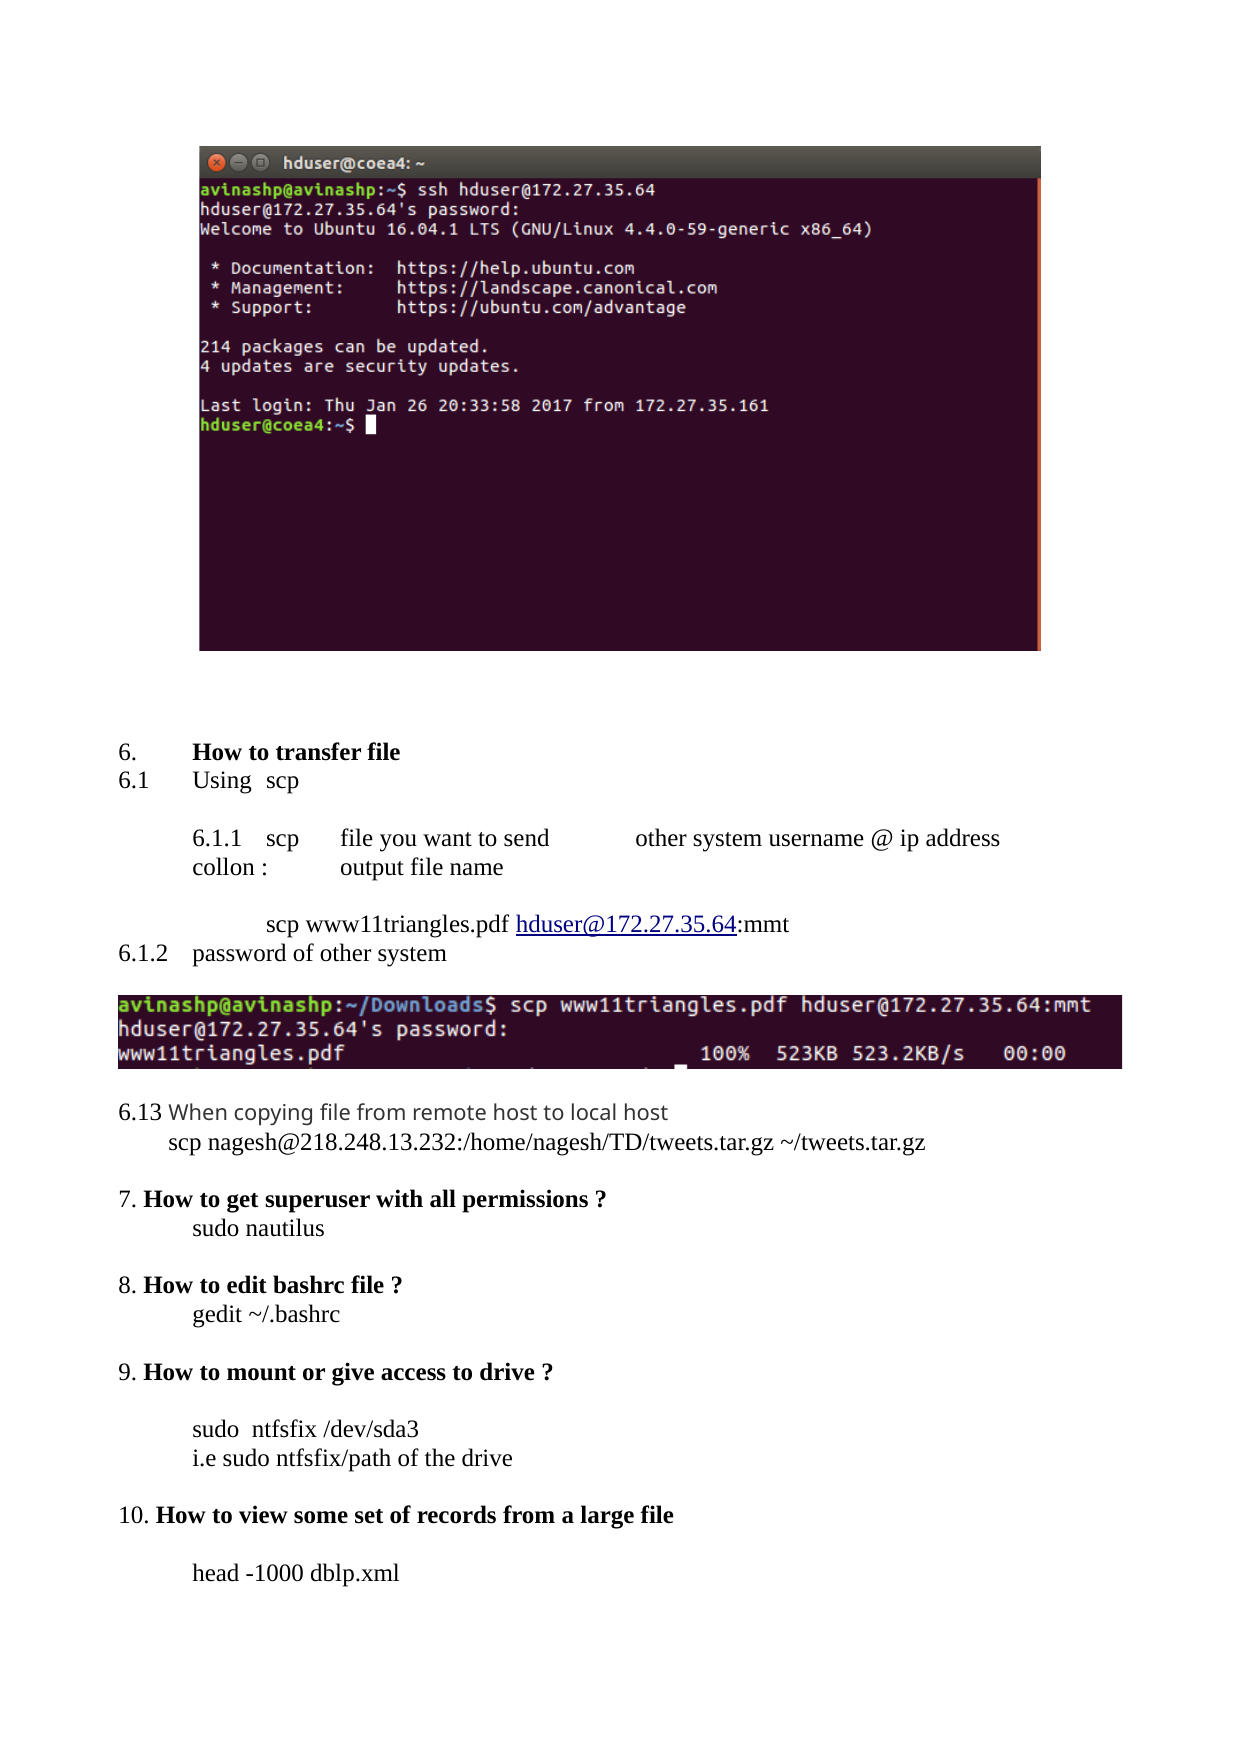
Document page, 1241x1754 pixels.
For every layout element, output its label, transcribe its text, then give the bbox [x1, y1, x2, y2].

text 6.1.1 scp file you want to send other system username @ ip address collon : output file name [118, 823, 1122, 880]
text 6.13 When copying file from remote host to local host [118, 1097, 1122, 1127]
text scp nagesh@218.248.13.232:/home/nagesh/TD/tweets.tar.gz ~/tweets.tar.gz [118, 1127, 1122, 1156]
text gedit ~/.bashrc [118, 1299, 1122, 1328]
text sudo nautilus [118, 1213, 1122, 1242]
text 9. How to mount or give access to drive ? [118, 1357, 1122, 1386]
text 6.1 Using scp [118, 765, 1122, 794]
text head -1000 dblp.xml [118, 1558, 1122, 1587]
picture [118, 995, 1123, 1069]
text 6.1.2 password of other system [118, 938, 1122, 967]
text 6. How to transfer file [118, 737, 1122, 765]
text sudo ntfsfix /dev/sda3 [118, 1414, 1122, 1443]
text 10. How to view some set of records from a large file [118, 1501, 1122, 1529]
text i.e sudo ntfsfix/path of the drive [118, 1443, 1122, 1472]
text 7. How to get superuser with all permissions ? [118, 1184, 1122, 1213]
text 8. How to edit bashrc file ? [118, 1271, 1122, 1299]
picture [199, 146, 1041, 651]
text scp www11triangles.pdf hduser@172.27.35.64:mmt [118, 909, 1122, 938]
